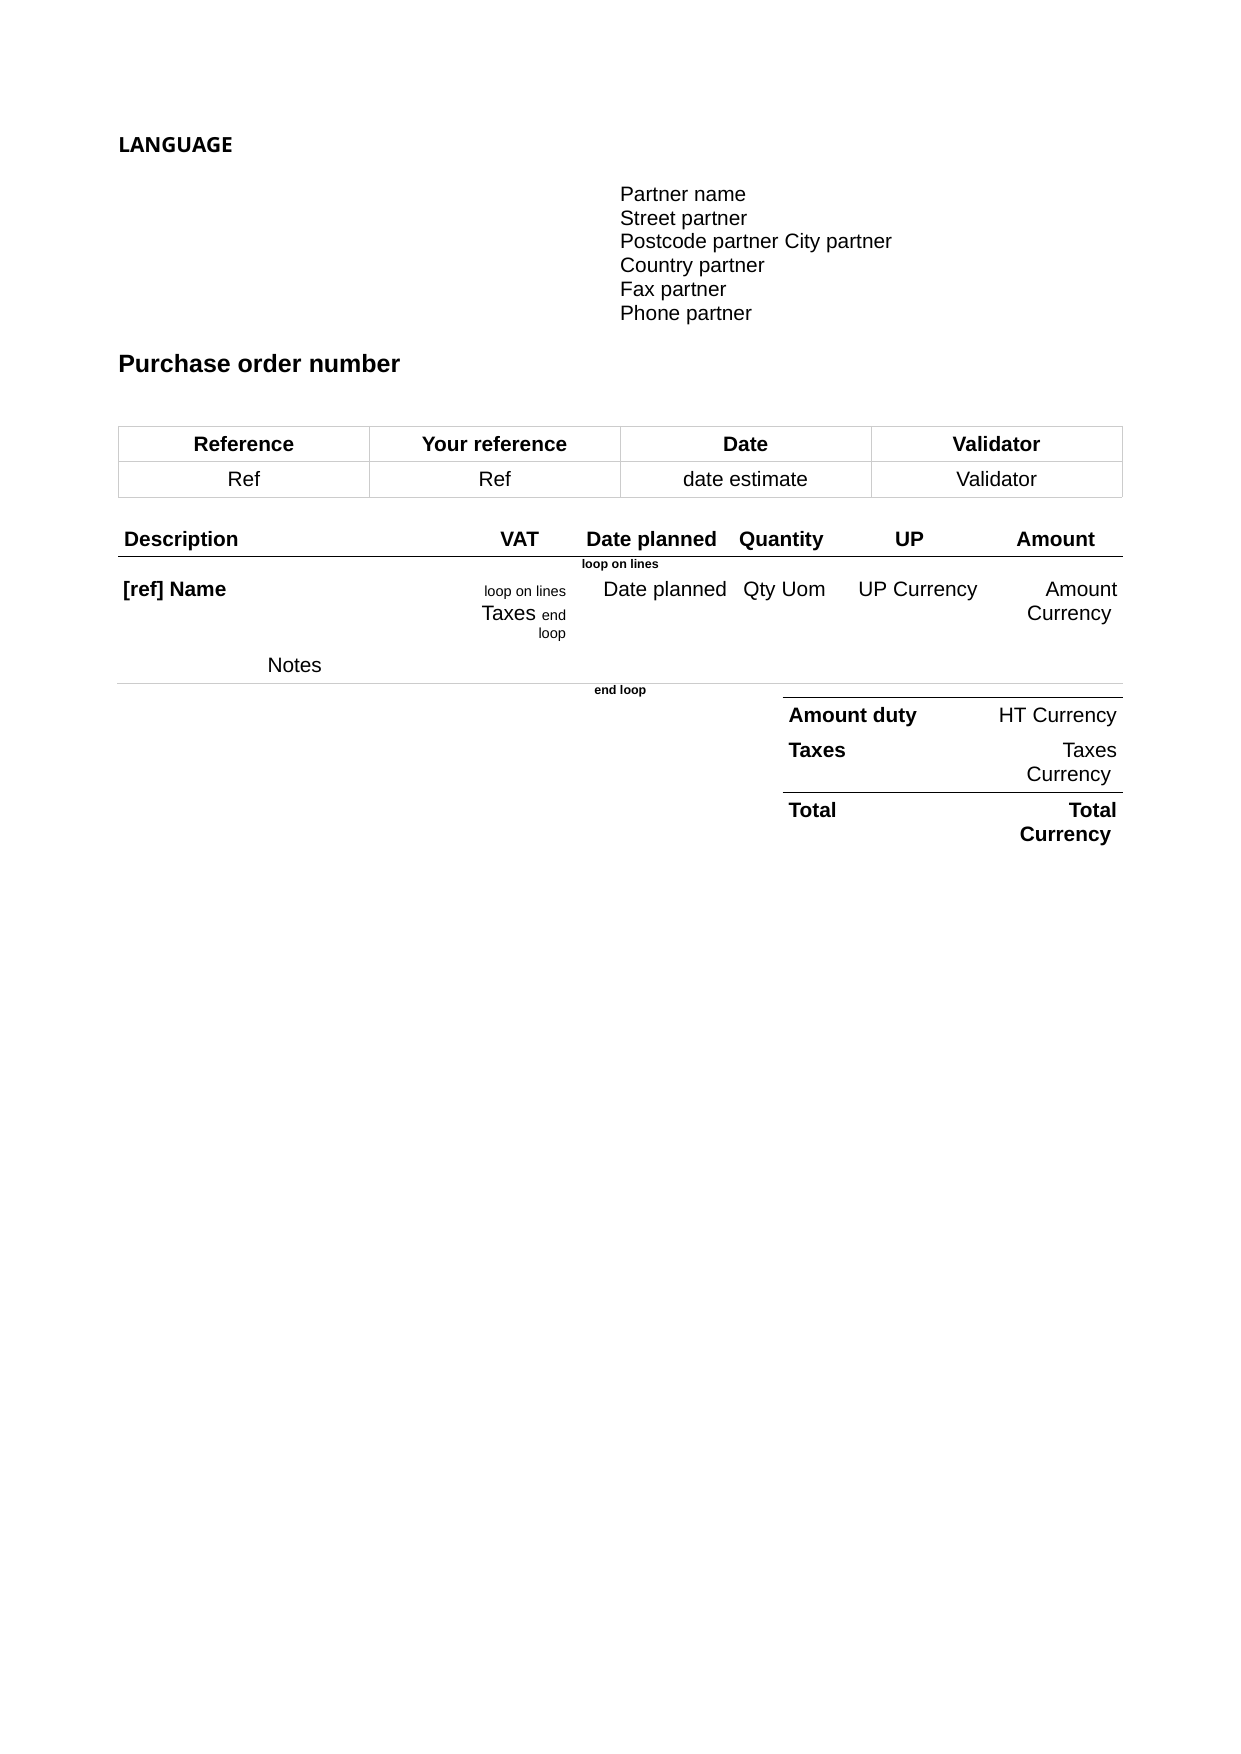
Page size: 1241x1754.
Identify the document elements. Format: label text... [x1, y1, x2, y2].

table_header Your reference [370, 427, 620, 461]
table_cell Ref [119, 462, 369, 497]
table_header Validator [872, 427, 1122, 461]
table_cell Notes [117, 647, 1123, 682]
table_header Date planned [571, 521, 732, 556]
table_header HT Currency [990, 698, 1122, 732]
table_cell Validator [872, 462, 1122, 497]
table_header loop on lines Taxes end loop [462, 571, 572, 647]
table_cell date estimate [621, 462, 871, 497]
table_cell Ref [370, 462, 620, 497]
text LANGUAGE [118, 134, 1122, 157]
table_header [ref] Name [117, 571, 462, 647]
table_header Date planned [572, 571, 732, 647]
table_cell Taxes [783, 733, 989, 792]
table_header Qty Uom [733, 571, 831, 647]
table_cell Total Currency [990, 793, 1122, 851]
text Purchase order number [118, 349, 1122, 378]
table_header VAT [468, 521, 571, 556]
table_header Quantity [732, 521, 830, 556]
table_header Partner name Street partner Postcode partner City partner Country partner Fax partner Phone partner [620, 158, 1122, 325]
table_header Amount duty [783, 698, 989, 732]
table_header Date [621, 427, 871, 461]
table_cell Total [783, 793, 989, 851]
table_header [118, 158, 620, 325]
text loop on lines [118, 557, 1122, 571]
table_header UP Currency [831, 571, 989, 647]
table_header Reference [119, 427, 369, 461]
table_cell Taxes Currency [990, 733, 1122, 792]
text end loop [118, 684, 1122, 697]
table_header Amount [988, 521, 1123, 556]
table_header Description [118, 521, 468, 556]
table_header Amount Currency [989, 571, 1123, 647]
table_header UP [830, 521, 988, 556]
